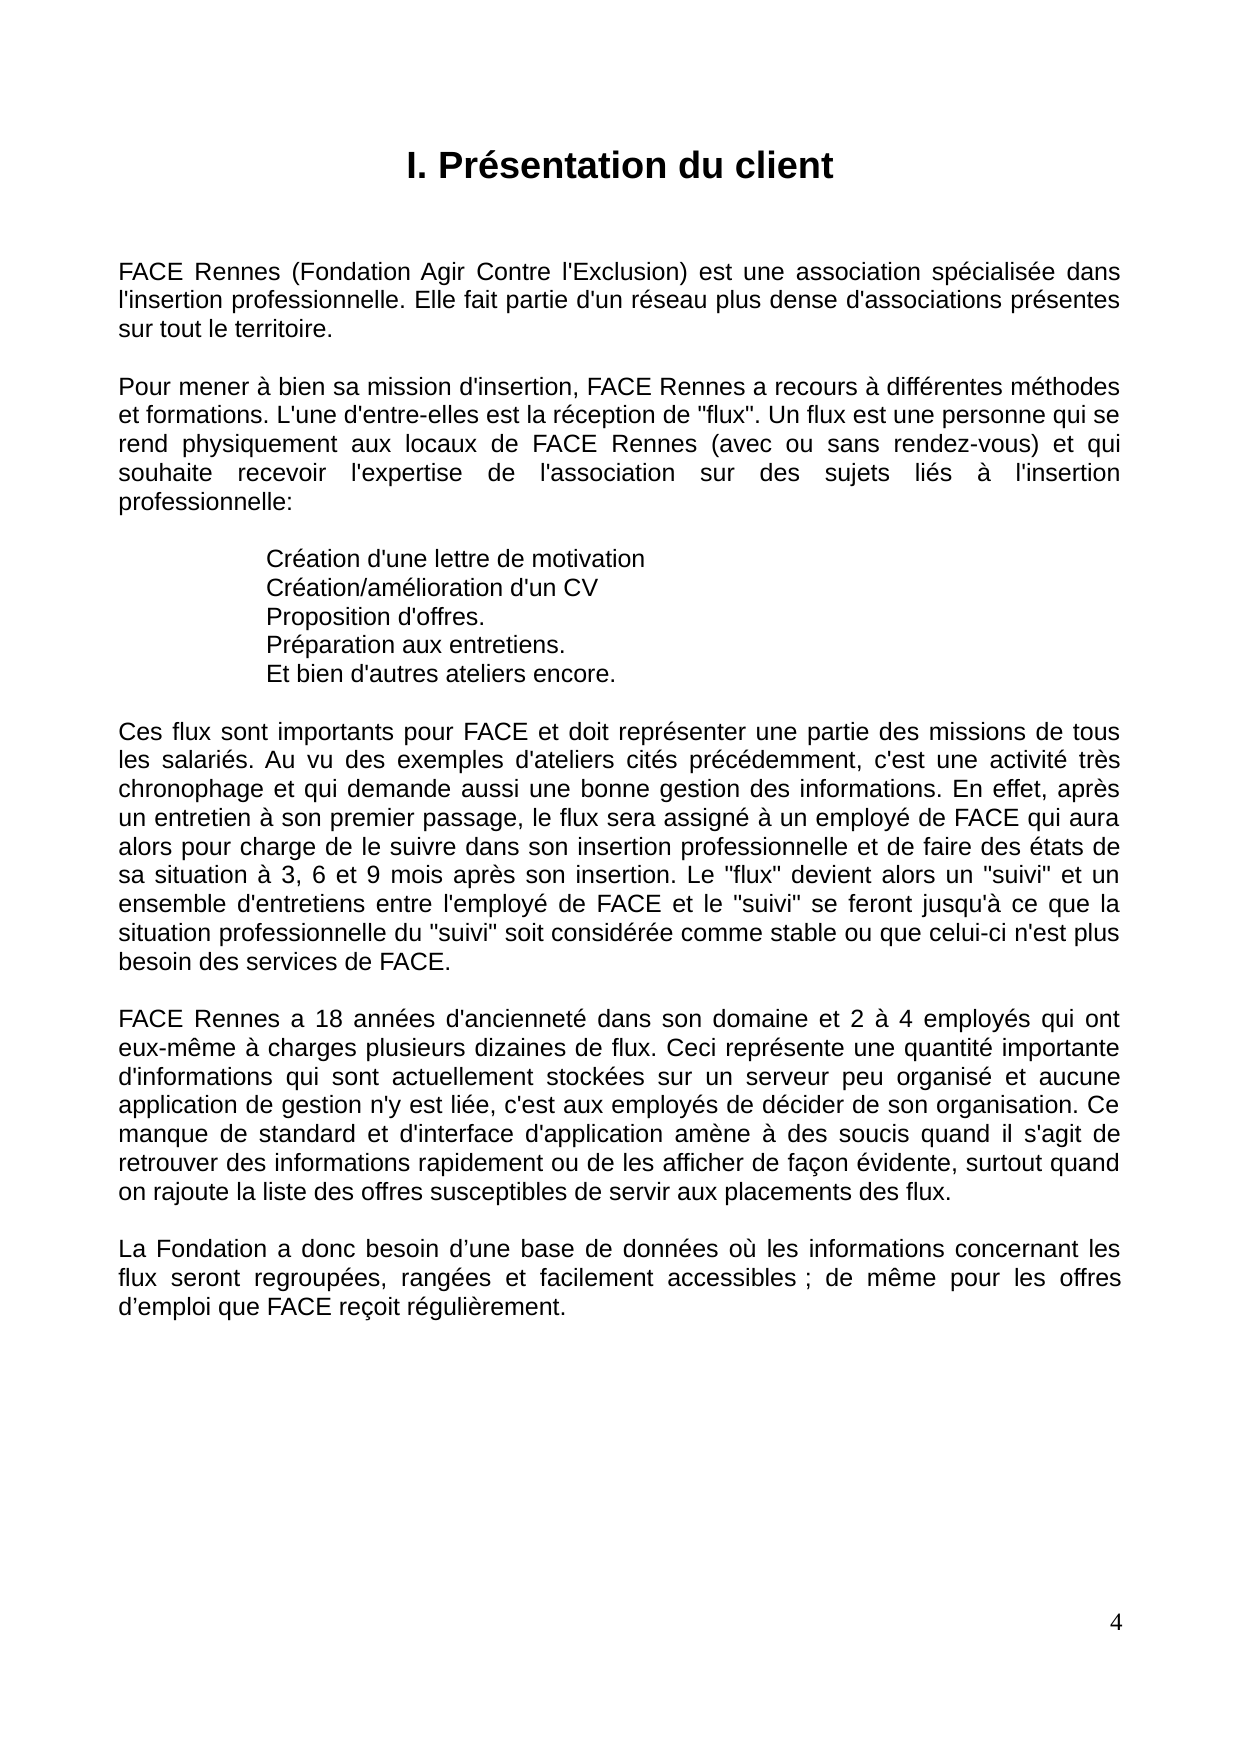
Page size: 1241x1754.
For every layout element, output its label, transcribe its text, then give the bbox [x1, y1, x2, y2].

text Création/amélioration d'un CV [118, 573, 1122, 602]
text La Fondation a donc besoin d’une base de données où les informations concernant les flux seront regroupées, rangées et facilement accessibles ; de même pour les offres d’emploi que FACE reçoit régulièrement. [118, 1234, 1122, 1321]
text Préparation aux entretiens. [118, 631, 1122, 659]
text Ces flux sont importants pour FACE et doit représenter une partie des missions de tous les salariés. Au vu des exemples d'ateliers cités précédemment, c'est une activité très chronophage et qui demande aussi une bonne gestion des informations. En effet, après un entretien à son premier passage, le flux sera assigné à un employé de FACE qui aura alors pour charge de le suivre dans son insertion professionnelle et de faire des états de sa situation à 3, 6 et 9 mois après son insertion. Le "flux" devient alors un "suivi" et un ensemble d'entretiens entre l'employé de FACE et le "suivi" se feront jusqu'à ce que la situation professionnelle du "suivi" soit considérée comme stable ou que celui-ci n'est plus besoin des services de FACE. [118, 717, 1122, 976]
subtitle I. Présentation du client [118, 143, 1122, 187]
text Création d'une lettre de motivation [118, 544, 1122, 573]
text Et bien d'autres ateliers encore. [118, 659, 1122, 688]
text Proposition d'offres. [118, 602, 1122, 631]
text FACE Rennes (Fondation Agir Contre l'Exclusion) est une association spécialisée dans l'insertion professionnelle. Elle fait partie d'un réseau plus dense d'associations présentes sur tout le territoire. [118, 257, 1122, 343]
text Pour mener à bien sa mission d'insertion, FACE Rennes a recours à différentes méthodes et formations. L'une d'entre-elles est la réception de "flux". Un flux est une personne qui se rend physiquement aux locaux de FACE Rennes (avec ou sans rendez-vous) et qui souhaite recevoir l'expertise de l'association sur des sujets liés à l'insertion professionnelle: [118, 372, 1122, 516]
text FACE Rennes a 18 années d'ancienneté dans son domaine et 2 à 4 employés qui ont eux-même à charges plusieurs dizaines de flux. Ceci représente une quantité importante d'informations qui sont actuellement stockées sur un serveur peu organisé et aucune application de gestion n'y est liée, c'est aux employés de décider de son organisation. Ce manque de standard et d'interface d'application amène à des soucis quand il s'agit de retrouver des informations rapidement ou de les afficher de façon évidente, surtout quand on rajoute la liste des offres susceptibles de servir aux placements des flux. [118, 1004, 1122, 1206]
